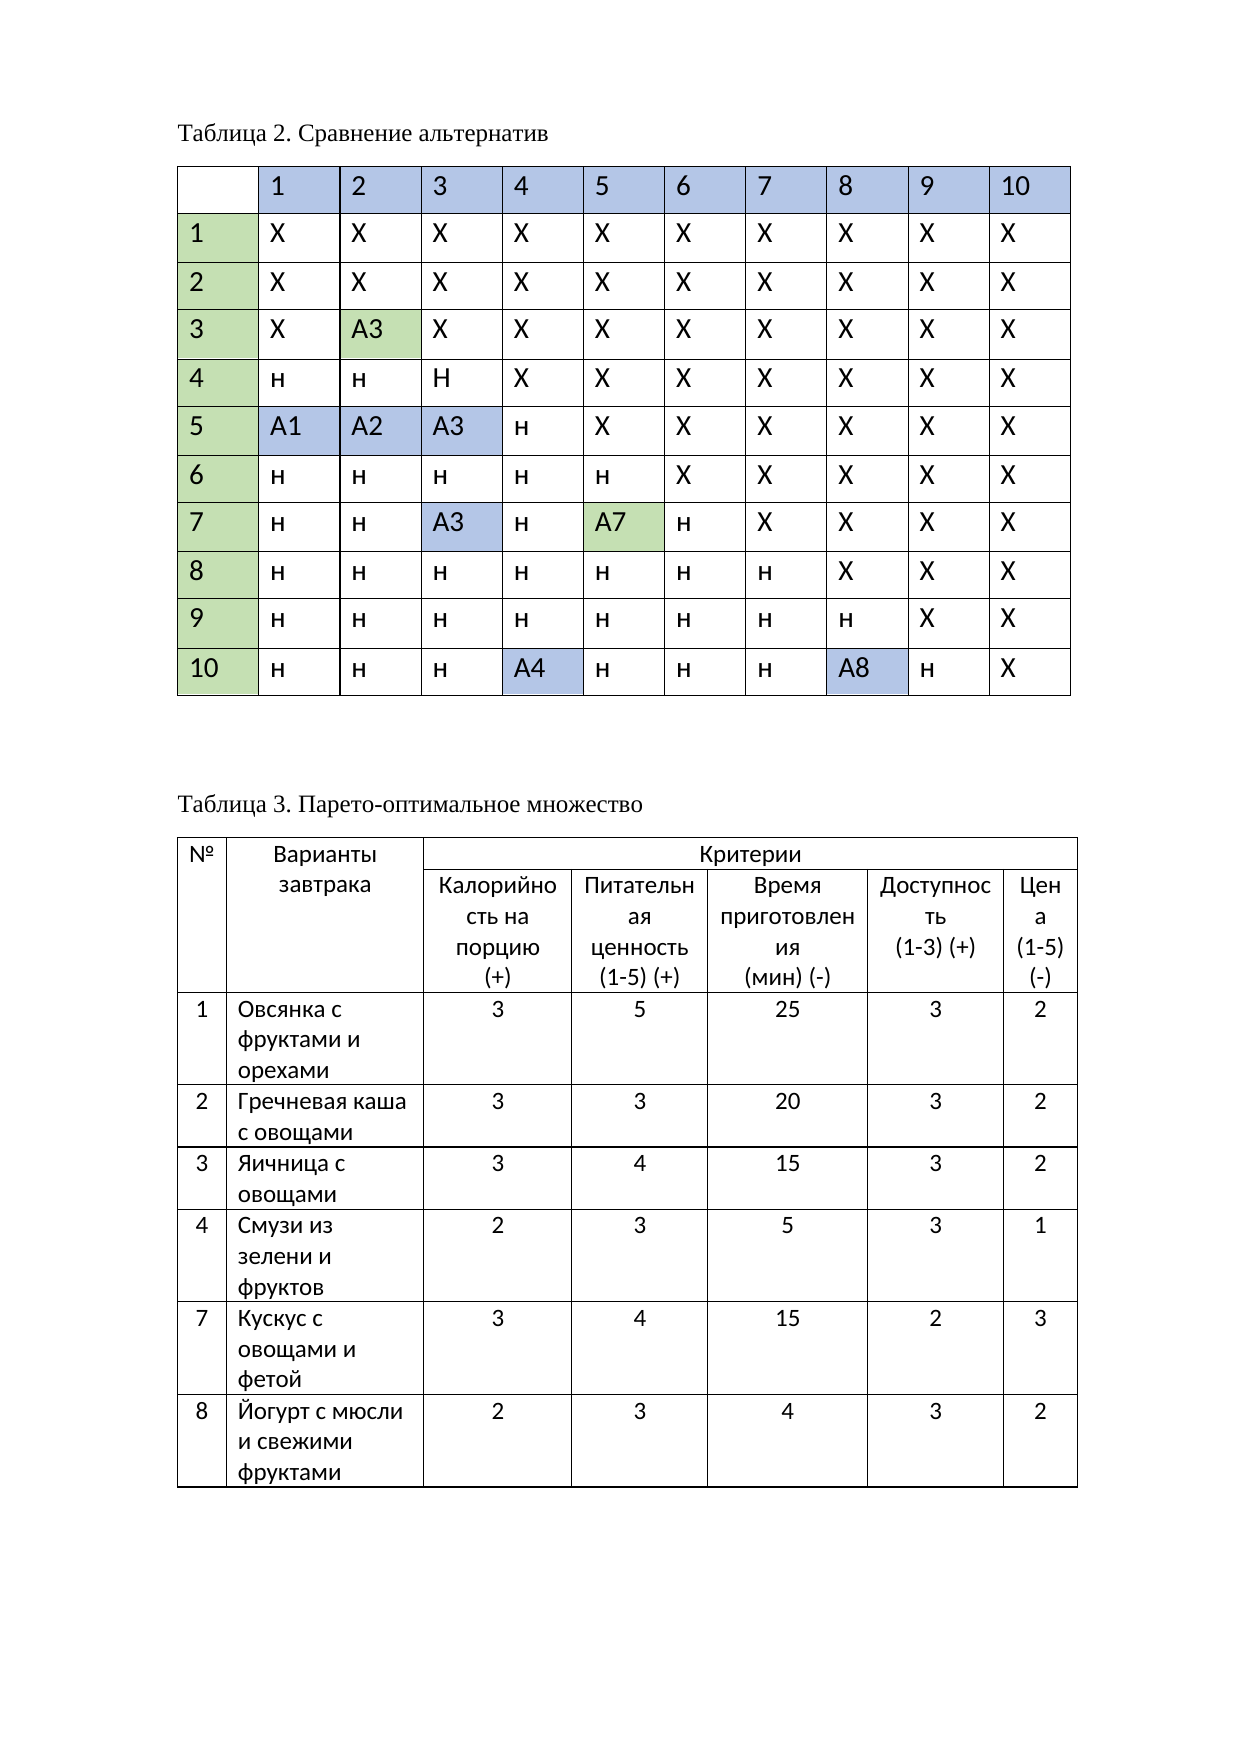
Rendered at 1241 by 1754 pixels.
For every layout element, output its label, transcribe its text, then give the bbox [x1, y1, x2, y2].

table_header Критерии [424, 838, 1077, 869]
table_cell Цена (1-5) (-) [1004, 870, 1077, 992]
table_cell X [827, 310, 908, 358]
table_cell н [665, 503, 745, 551]
table_cell н [422, 552, 502, 598]
table_cell н [503, 456, 583, 502]
table_cell 2 [424, 1395, 571, 1486]
table_cell A3 [422, 503, 502, 551]
table_cell Гречневая каша с овощами [227, 1085, 423, 1146]
table_cell X [259, 263, 339, 309]
table_cell 3 [1004, 1302, 1077, 1394]
table_cell 3 [572, 1395, 707, 1486]
table_cell X [746, 360, 826, 406]
table_cell X [584, 310, 664, 358]
table_cell 3 [178, 1148, 226, 1208]
table_cell X [909, 503, 989, 551]
table_cell н [665, 599, 745, 648]
table_cell н [665, 552, 745, 598]
table_cell X [827, 456, 908, 502]
table_cell X [665, 360, 745, 406]
table_cell 3 [868, 1085, 1003, 1146]
table_cell 2 [1004, 1148, 1077, 1208]
table_cell 1 [178, 993, 226, 1084]
table_cell Кускус с овощами и фетой [227, 1302, 423, 1394]
table_cell 1 [1004, 1210, 1077, 1301]
table_cell н [341, 599, 421, 648]
table_cell X [827, 552, 908, 598]
table_header 9 [909, 167, 989, 213]
table_cell 5 [572, 993, 707, 1084]
table_cell н [259, 649, 339, 694]
table_cell н [584, 649, 664, 694]
table_cell 7 [178, 503, 258, 551]
table_cell Йогурт с мюсли и свежими фруктами [227, 1395, 423, 1486]
table_cell Овсянка с фруктами и орехами [227, 993, 423, 1084]
table_cell н [503, 407, 583, 455]
table_cell н [746, 552, 826, 598]
table_cell Калорийность на порцию (+) [424, 870, 571, 992]
table_cell Смузи из зелени и фруктов [227, 1210, 423, 1301]
table_cell Доступность (1-3) (+) [868, 870, 1003, 992]
table_cell н [259, 552, 339, 598]
table_cell X [990, 503, 1070, 551]
table_cell н [259, 456, 339, 502]
table_cell X [259, 310, 339, 358]
table_cell 4 [572, 1302, 707, 1394]
table_cell X [503, 214, 583, 262]
table_cell 3 [424, 993, 571, 1084]
table_cell 10 [178, 649, 258, 694]
table_cell X [990, 407, 1070, 455]
table_cell н [665, 649, 745, 694]
table_cell 8 [178, 552, 258, 598]
table_cell X [746, 263, 826, 309]
table_cell X [827, 407, 908, 455]
table_cell 8 [178, 1395, 226, 1486]
table_cell X [259, 214, 339, 262]
table_cell 3 [868, 993, 1003, 1084]
table_cell X [909, 263, 989, 309]
table_cell н [422, 599, 502, 648]
table_cell Яичница с овощами [227, 1148, 423, 1208]
table_cell Питательная ценность (1-5) (+) [572, 870, 707, 992]
text Таблица 2. Сравнение альтернатив [177, 118, 1152, 147]
table_cell A4 [503, 649, 583, 694]
table_cell X [422, 214, 502, 262]
table_cell X [503, 310, 583, 358]
table_cell A2 [341, 407, 421, 455]
table_cell A3 [341, 310, 421, 358]
table_cell A8 [827, 649, 908, 694]
table_cell 3 [424, 1085, 571, 1146]
table_cell X [746, 214, 826, 262]
table_cell 15 [708, 1148, 867, 1208]
table_cell 1 [178, 214, 258, 262]
table_cell X [827, 214, 908, 262]
table_cell X [584, 360, 664, 406]
table_cell н [341, 503, 421, 551]
table_cell X [503, 263, 583, 309]
table_header 4 [503, 167, 583, 213]
table_cell X [665, 214, 745, 262]
table_cell X [909, 407, 989, 455]
table_cell X [909, 310, 989, 358]
table_cell н [259, 360, 339, 406]
table_cell н [584, 456, 664, 502]
table_cell 2 [868, 1302, 1003, 1394]
table_header № [178, 838, 226, 992]
table_cell н [503, 503, 583, 551]
table_cell 2 [424, 1210, 571, 1301]
table_cell 3 [178, 310, 258, 358]
table_cell X [341, 263, 421, 309]
table_cell X [584, 214, 664, 262]
table_cell н [422, 649, 502, 694]
table_cell н [909, 649, 989, 694]
table_cell A1 [259, 407, 339, 455]
table_cell 3 [424, 1302, 571, 1394]
table_cell 4 [708, 1395, 867, 1486]
table_cell X [827, 360, 908, 406]
table_cell X [990, 310, 1070, 358]
table_cell X [665, 407, 745, 455]
table_cell X [990, 552, 1070, 598]
table_cell 6 [178, 456, 258, 502]
table_header 7 [746, 167, 826, 213]
table_cell X [665, 456, 745, 502]
table_cell н [827, 599, 908, 648]
table_cell X [503, 360, 583, 406]
table_cell 3 [572, 1085, 707, 1146]
table_cell 2 [1004, 1395, 1077, 1486]
table_cell н [341, 360, 421, 406]
table_cell X [746, 310, 826, 358]
table_cell X [990, 360, 1070, 406]
table_cell 3 [868, 1210, 1003, 1301]
table_cell X [584, 407, 664, 455]
table_cell н [341, 552, 421, 598]
table_cell н [259, 503, 339, 551]
table_cell A3 [422, 407, 502, 455]
table_cell X [422, 310, 502, 358]
table_cell Н [422, 360, 502, 406]
table_header 3 [422, 167, 502, 213]
table_header [178, 167, 258, 213]
table_cell 2 [178, 1085, 226, 1146]
table_header 2 [341, 167, 421, 213]
table_cell X [990, 599, 1070, 648]
table_cell X [909, 456, 989, 502]
table_cell н [341, 456, 421, 502]
table_cell 2 [1004, 1085, 1077, 1146]
text Таблица 3. Парето-оптимальное множество [177, 789, 1152, 818]
table_header 10 [990, 167, 1070, 213]
table_header 1 [259, 167, 339, 213]
table_cell X [746, 503, 826, 551]
table_cell н [422, 456, 502, 502]
table_cell A7 [584, 503, 664, 551]
table_cell X [341, 214, 421, 262]
table_cell 4 [178, 360, 258, 406]
table_cell н [341, 649, 421, 694]
table_cell 3 [868, 1148, 1003, 1208]
table_cell 3 [868, 1395, 1003, 1486]
table_cell 4 [178, 1210, 226, 1301]
table_cell X [746, 407, 826, 455]
table_cell X [827, 503, 908, 551]
table_cell X [990, 456, 1070, 502]
table_cell X [584, 263, 664, 309]
table_cell н [259, 599, 339, 648]
table_cell X [909, 360, 989, 406]
table_cell X [909, 214, 989, 262]
table_cell X [665, 263, 745, 309]
table_cell 20 [708, 1085, 867, 1146]
table_cell н [584, 599, 664, 648]
table_cell н [503, 599, 583, 648]
table_cell 15 [708, 1302, 867, 1394]
table_cell 25 [708, 993, 867, 1084]
table_cell 2 [1004, 993, 1077, 1084]
table_cell X [990, 649, 1070, 694]
table_cell н [746, 599, 826, 648]
table_cell н [746, 649, 826, 694]
table_header 8 [827, 167, 908, 213]
table_cell 9 [178, 599, 258, 648]
table_header 6 [665, 167, 745, 213]
table_cell X [909, 599, 989, 648]
table_cell X [909, 552, 989, 598]
table_cell X [665, 310, 745, 358]
table_cell 7 [178, 1302, 226, 1394]
table_cell 2 [178, 263, 258, 309]
table_cell X [990, 263, 1070, 309]
table_header 5 [584, 167, 664, 213]
table_cell X [990, 214, 1070, 262]
table_cell Время приготовления (мин) (-) [708, 870, 867, 992]
table_cell X [422, 263, 502, 309]
table_cell н [584, 552, 664, 598]
table_cell 5 [708, 1210, 867, 1301]
table_cell 4 [572, 1148, 707, 1208]
table_cell 3 [424, 1148, 571, 1208]
table_header Варианты завтрака [227, 838, 423, 992]
table_cell X [746, 456, 826, 502]
table_cell 3 [572, 1210, 707, 1301]
table_cell X [827, 263, 908, 309]
table_cell 5 [178, 407, 258, 455]
table_cell н [503, 552, 583, 598]
